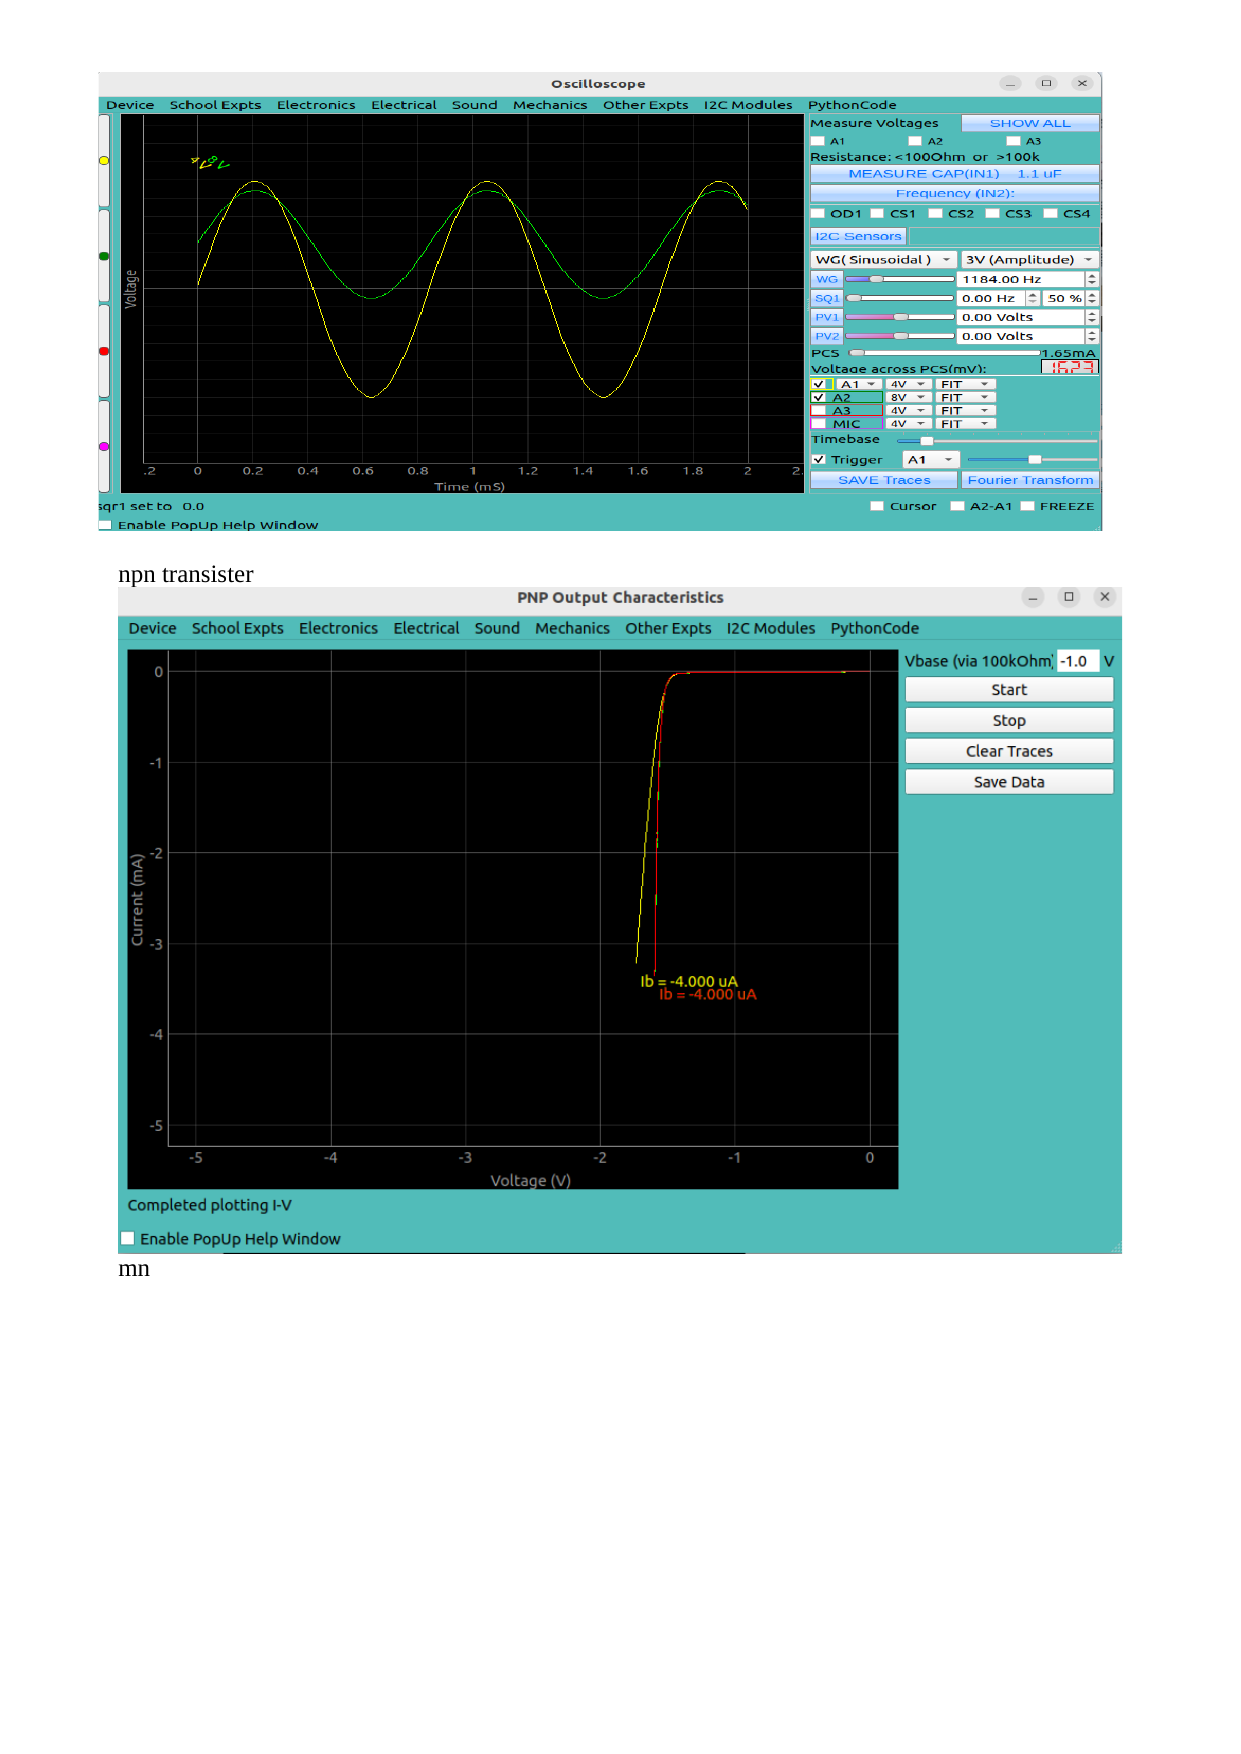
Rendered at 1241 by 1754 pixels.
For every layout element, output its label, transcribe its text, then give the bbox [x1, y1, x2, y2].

picture [118, 587, 1123, 1254]
text npn transister [118, 559, 1122, 587]
picture [98, 72, 1103, 531]
text mn [118, 1254, 1122, 1282]
